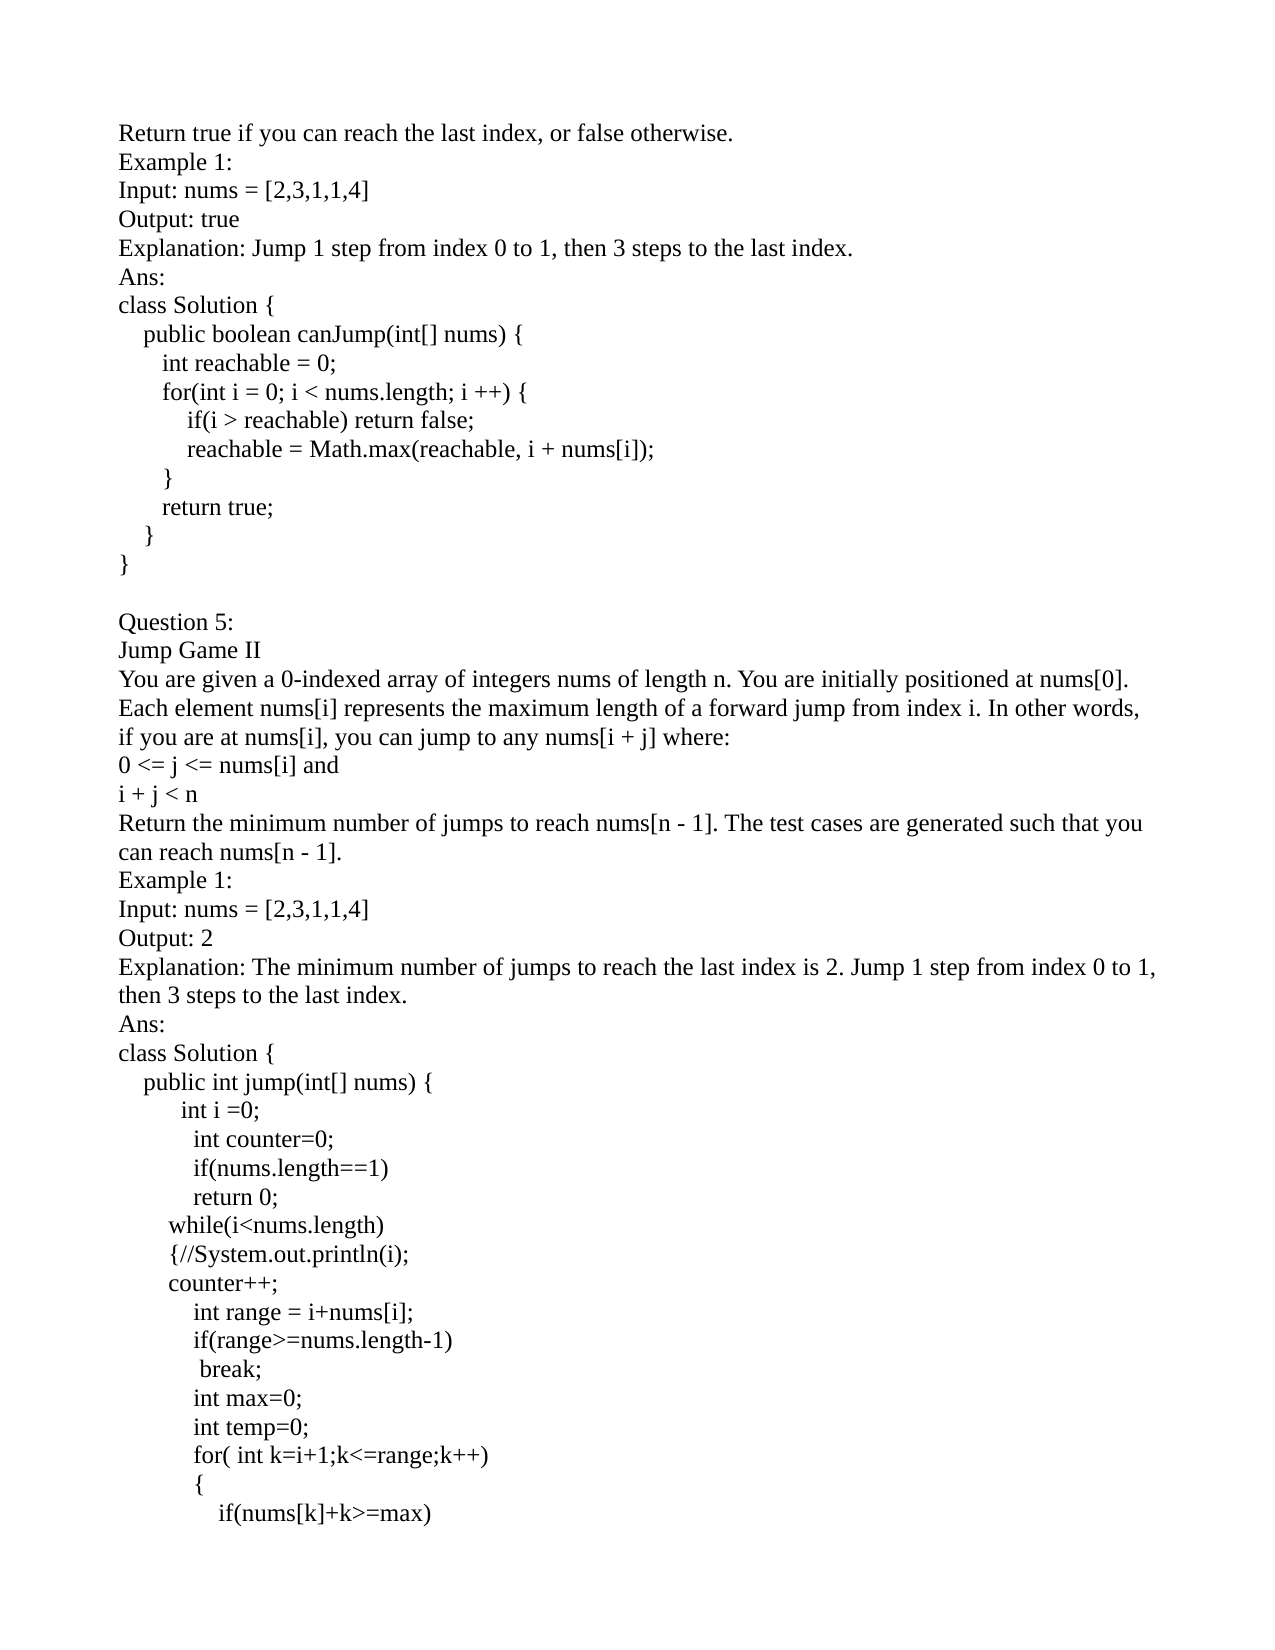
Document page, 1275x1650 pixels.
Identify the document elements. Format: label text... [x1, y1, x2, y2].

text Ans: [118, 262, 1157, 291]
text int temp=0; [118, 1412, 1157, 1441]
text while(i<nums.length) [118, 1211, 1157, 1239]
text } [118, 521, 1157, 549]
text Input: nums = [2,3,1,1,4] [118, 176, 1157, 204]
text int counter=0; [118, 1124, 1157, 1153]
text } [118, 549, 1157, 578]
text { [118, 1469, 1157, 1498]
text Jump Game II [118, 636, 1157, 664]
text for(int i = 0; i < nums.length; i ++) { [118, 377, 1157, 406]
text counter++; [118, 1268, 1157, 1297]
text public int jump(int[] nums) { [118, 1067, 1157, 1096]
text int reachable = 0; [118, 348, 1157, 377]
text return 0; [118, 1182, 1157, 1211]
text for( int k=i+1;k<=range;k++) [118, 1441, 1157, 1469]
text if(nums.length==1) [118, 1153, 1157, 1182]
text Return the minimum number of jumps to reach nums[n - 1]. The test cases are generated such that you can reach nums[n - 1]. [118, 808, 1157, 866]
text Input: nums = [2,3,1,1,4] [118, 894, 1157, 923]
text class Solution { [118, 291, 1157, 319]
text if(nums[k]+k>=max) [118, 1498, 1157, 1527]
text int max=0; [118, 1383, 1157, 1412]
text Example 1: [118, 147, 1157, 176]
text Output: 2 [118, 923, 1157, 952]
text 0 <= j <= nums[i] and [118, 751, 1157, 779]
text {//System.out.println(i); [118, 1239, 1157, 1268]
text Output: true [118, 204, 1157, 233]
text class Solution { [118, 1038, 1157, 1067]
text Return true if you can reach the last index, or false otherwise. [118, 118, 1157, 147]
text Question 5: [118, 607, 1157, 636]
text } [118, 463, 1157, 492]
text public boolean canJump(int[] nums) { [118, 319, 1157, 348]
text You are given a 0-indexed array of integers nums of length n. You are initially positioned at nums[0]. [118, 664, 1157, 693]
text i + j < n [118, 779, 1157, 808]
text if(i > reachable) return false; [118, 406, 1157, 434]
text Explanation: The minimum number of jumps to reach the last index is 2. Jump 1 step from index 0 to 1, then 3 steps to the last index. [118, 952, 1157, 1009]
text int i =0; [118, 1096, 1157, 1124]
text Explanation: Jump 1 step from index 0 to 1, then 3 steps to the last index. [118, 233, 1157, 262]
text break; [118, 1354, 1157, 1383]
text Ans: [118, 1009, 1157, 1038]
text if(range>=nums.length-1) [118, 1326, 1157, 1354]
text reachable = Math.max(reachable, i + nums[i]); [118, 434, 1157, 463]
text int range = i+nums[i]; [118, 1297, 1157, 1326]
text Each element nums[i] represents the maximum length of a forward jump from index i. In other words, if you are at nums[i], you can jump to any nums[i + j] where: [118, 693, 1157, 751]
text return true; [118, 492, 1157, 521]
text Example 1: [118, 866, 1157, 894]
